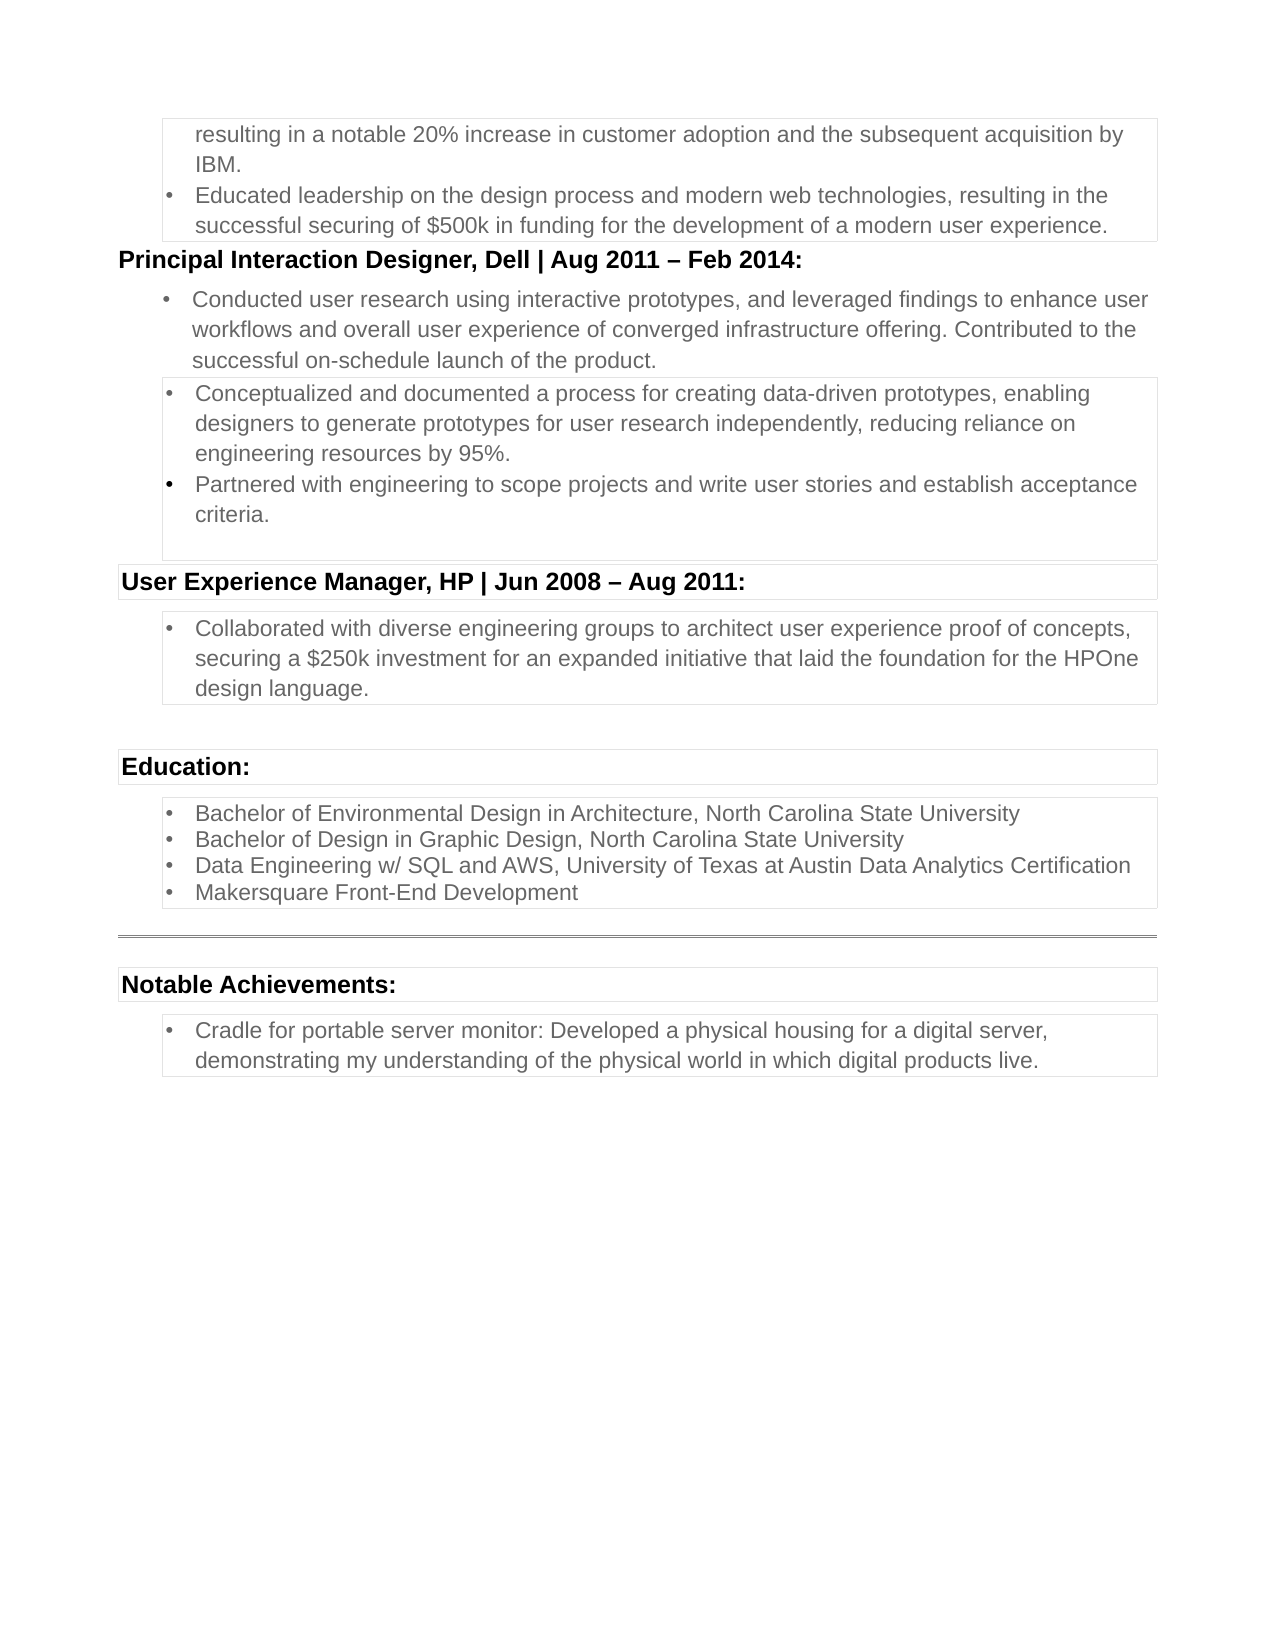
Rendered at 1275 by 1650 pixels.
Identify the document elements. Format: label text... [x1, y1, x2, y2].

list Conducted user research using interactive prototypes, and leveraged findings to enhance user workflows and overall user experience of converged infrastructure offering. Contributed to the successful on-schedule launch of the product. [162, 286, 1157, 373]
list Educated leadership on the design process and modern web technologies, resulting in the successful securing of $500k in funding for the development of a modern user experience. [163, 178, 1157, 241]
list Collaborated with diverse engineering groups to architect user experience proof of concepts, securing a $250k investment for an expanded initiative that laid the foundation for the HPOne design language. [163, 612, 1157, 704]
text Education: [119, 750, 1157, 784]
list Bachelor of Environmental Design in Architecture, North Carolina State University [163, 798, 1157, 823]
list Bachelor of Design in Graphic Design, North Carolina State University [163, 823, 1157, 849]
list Makersquare Front-End Development [163, 876, 1157, 908]
text Notable Achievements: [119, 968, 1157, 1001]
list Cradle for portable server monitor: Developed a physical housing for a digital server, demonstrating my understanding of the physical world in which digital products live. [163, 1015, 1157, 1076]
list resulting in a notable 20% increase in customer adoption and the subsequent acquisition by IBM. [163, 119, 1157, 178]
text Principal Interaction Designer, Dell | Aug 2011 – Feb 2014: [118, 245, 1157, 274]
text User Experience Manager, HP | Jun 2008 – Aug 2011: [119, 565, 1157, 599]
list Partnered with engineering to scope projects and write user stories and establish acceptance criteria. [163, 467, 1157, 527]
list Data Engineering w/ SQL and AWS, University of Texas at Austin Data Analytics Certification [163, 849, 1157, 876]
list Conceptualized and documented a process for creating data-driven prototypes, enabling designers to generate prototypes for user research independently, reducing reliance on engineering resources by 95%. [163, 378, 1157, 467]
